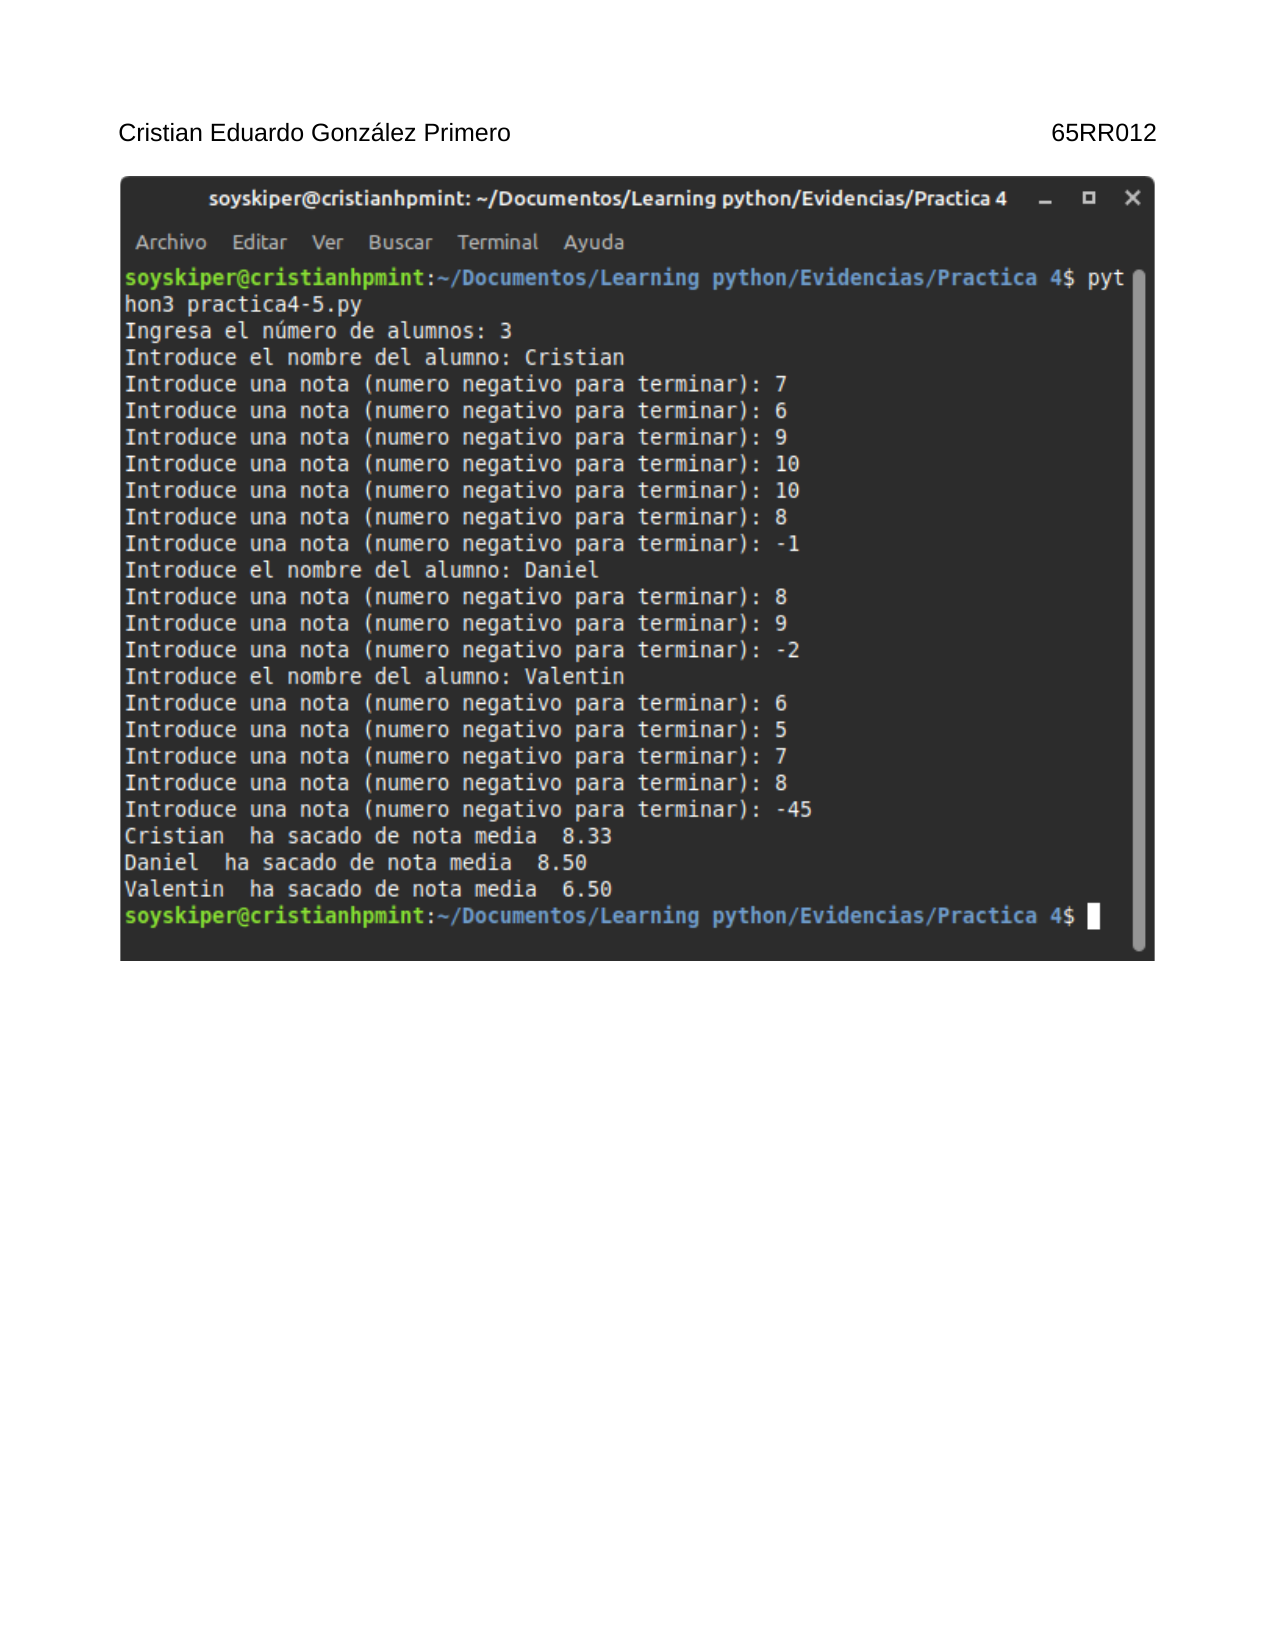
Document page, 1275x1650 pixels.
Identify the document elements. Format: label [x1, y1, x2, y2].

picture [120, 176, 1155, 961]
